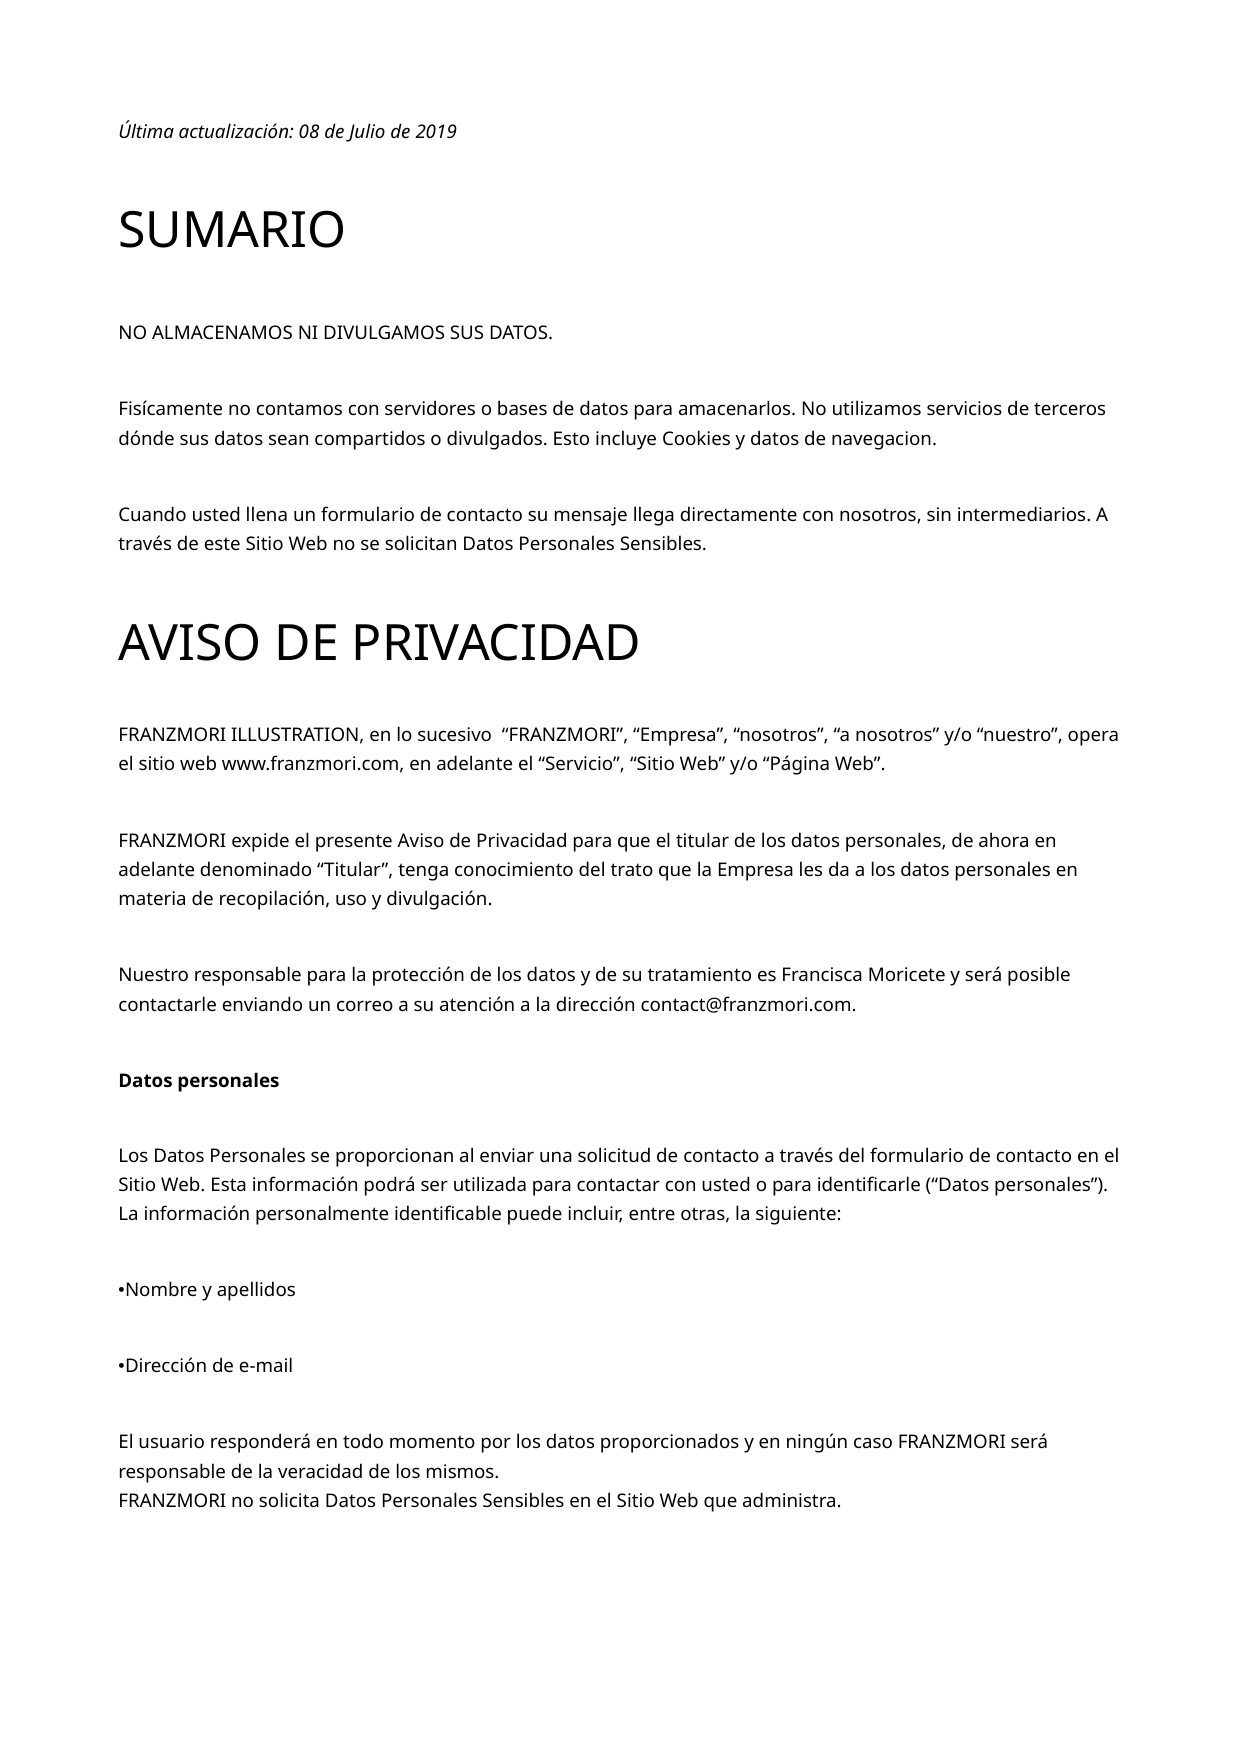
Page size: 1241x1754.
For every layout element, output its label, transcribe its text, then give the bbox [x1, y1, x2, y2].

text Cuando usted llena un formulario de contacto su mensaje llega directamente con nosotros, sin intermediarios. A través de este Sitio Web no se solicitan Datos Personales Sensibles. [118, 501, 1122, 556]
subtitle Datos personales [118, 1067, 1122, 1092]
text Nuestro responsable para la protección de los datos y de su tratamiento es Francisca Moricete y será posible contactarle enviando un correo a su atención a la dirección contact@franzmori.com. [118, 962, 1122, 1016]
text SUMARIO [118, 194, 1122, 262]
list Nombre y apellidos [118, 1277, 1122, 1302]
subtitle AVISO DE PRIVACIDAD [118, 606, 1122, 674]
list Dirección de e-mail [118, 1353, 1122, 1378]
text Fisícamente no contamos con servidores o bases de datos para amacenarlos. No utilizamos servicios de terceros dónde sus datos sean compartidos o divulgados. Esto incluye Cookies y datos de navegacion. [118, 396, 1122, 450]
text El usuario responderá en todo momento por los datos proporcionados y en ningún caso FRANZMORI será responsable de la veracidad de los mismos. [118, 1429, 1122, 1484]
text FRANZMORI ILLUSTRATION, en lo sucesivo “FRANZMORI”, “Empresa”, “nosotros”, “a nosotros” y/o “nuestro”, opera el sitio web www.franzmori.com, en adelante el “Servicio”, “Sitio Web” y/o “Página Web”. [118, 721, 1122, 776]
text NO ALMACENAMOS NI DIVULGAMOS SUS DATOS. [118, 319, 1122, 345]
text FRANZMORI no solicita Datos Personales Sensibles en el Sitio Web que administra. [118, 1487, 1122, 1513]
text Los Datos Personales se proporcionan al enviar una solicitud de contacto a través del formulario de contacto en el Sitio Web. Esta información podrá ser utilizada para contactar con usted o para identificarle (“Datos personales”). La información personalmente identificable puede incluir, entre otras, la siguiente: [118, 1142, 1122, 1226]
text Última actualización: 08 de Julio de 2019 [118, 118, 1122, 144]
text FRANZMORI expide el presente Aviso de Privacidad para que el titular de los datos personales, de ahora en adelante denominado “Titular”, tenga conocimiento del trato que la Empresa les da a los datos personales en materia de recopilación, uso y divulgación. [118, 827, 1122, 911]
